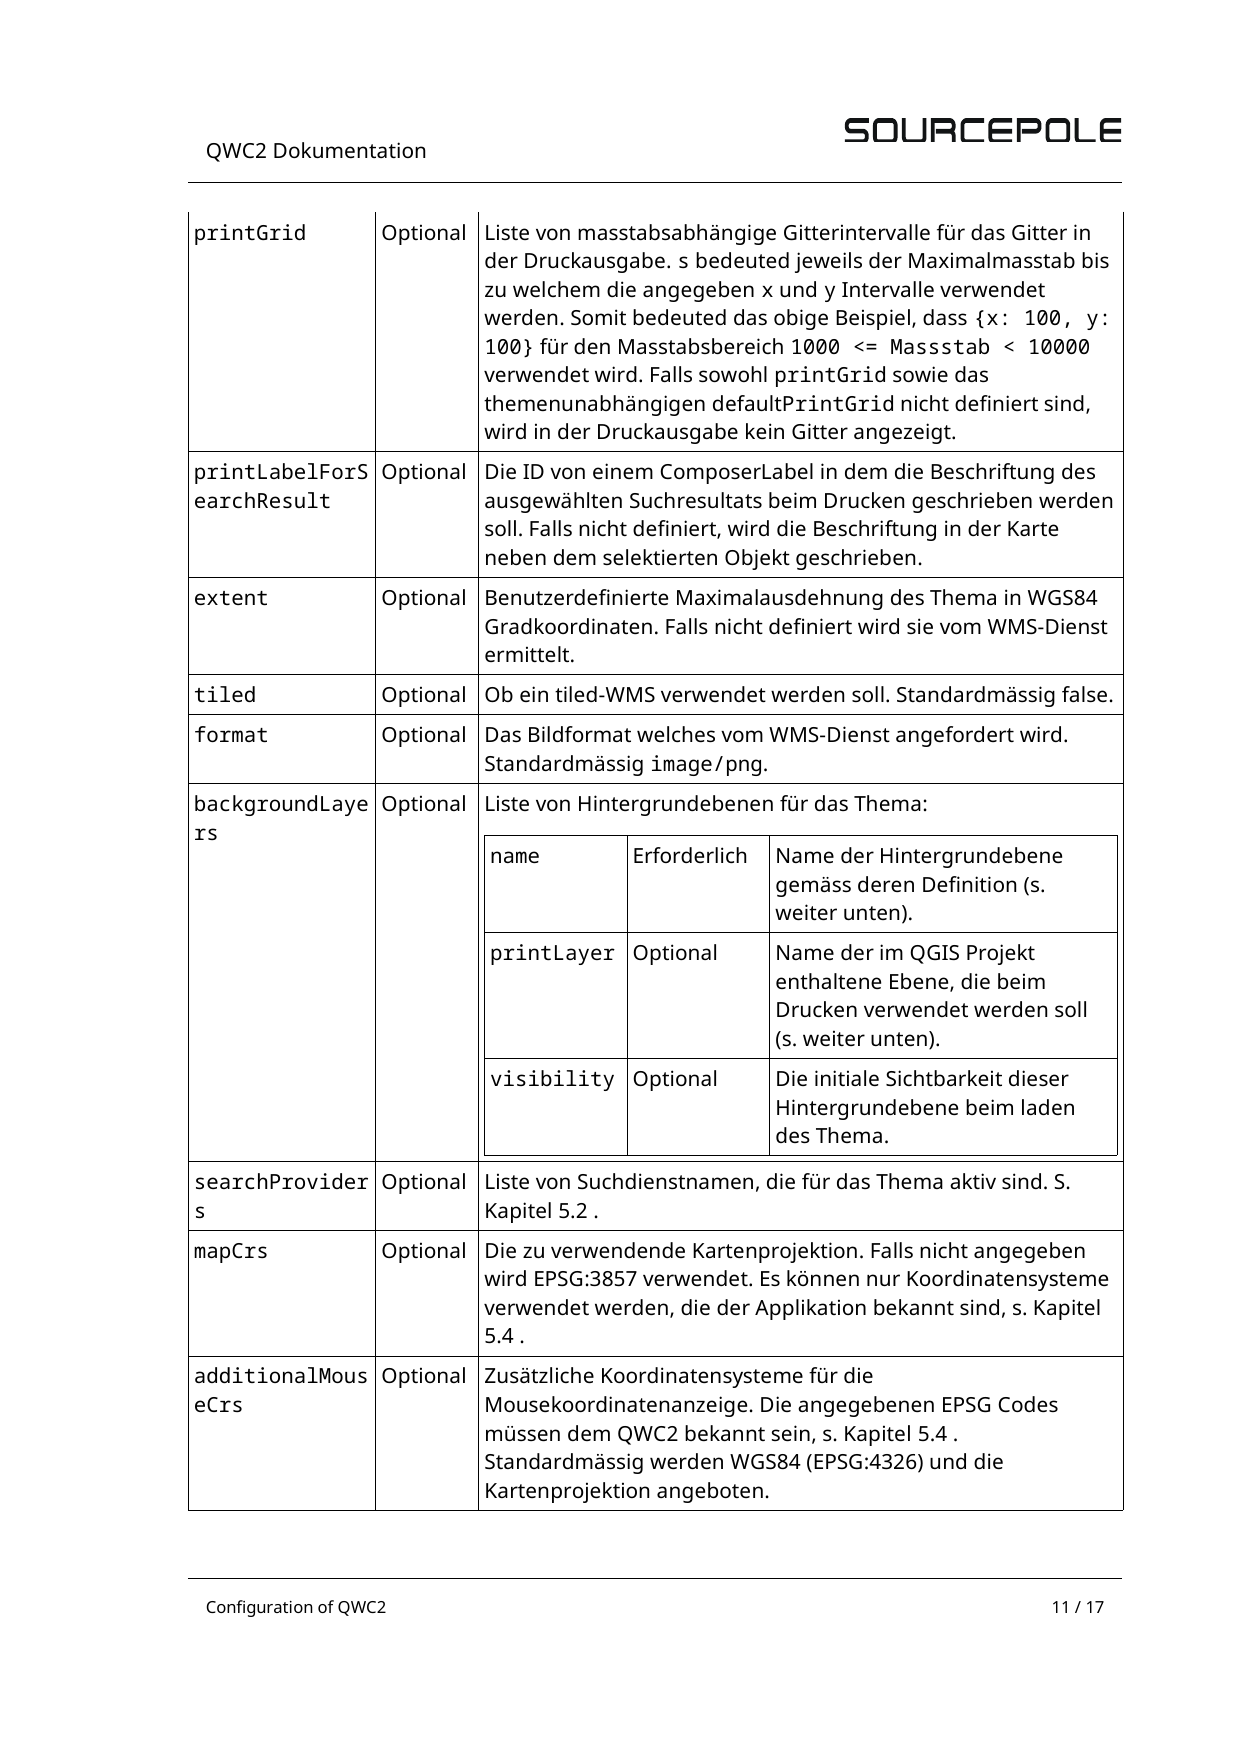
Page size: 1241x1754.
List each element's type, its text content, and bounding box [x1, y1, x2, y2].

table_cell Optional [376, 212, 478, 451]
table_cell tiled [189, 675, 375, 714]
table_cell visibility [485, 1059, 627, 1155]
table_cell format [189, 715, 375, 783]
table_cell backgroundLayers [189, 784, 375, 1161]
table_header Name der Hintergrundebene gemäss deren Definition (s. weiter unten). [770, 836, 1117, 932]
table_cell Liste von Suchdienstnamen, die für das Thema aktiv sind. S. Kapitel 5.2. [479, 1162, 1123, 1230]
table_cell Zusätzliche Koordinatensysteme für die Mousekoordinatenanzeige. Die angegebenen EPSG Codes müssen dem QWC2 bekannt sein, s. Kapitel 5.4. Standardmässig werden WGS84 (EPSG:4326) und die Kartenprojektion angeboten. [479, 1357, 1123, 1510]
table_header Erforderlich [628, 836, 769, 932]
table_cell Optional [376, 1357, 478, 1510]
table_cell Das Bildformat welches vom WMS-Dienst angefordert wird. Standardmässig image/png. [479, 715, 1123, 783]
table_cell Optional [376, 1231, 478, 1356]
table_cell Optional [376, 675, 478, 714]
table_cell printLayer [485, 933, 627, 1058]
table_cell Optional [628, 1059, 769, 1155]
table_cell Optional [376, 784, 478, 1161]
table_cell Optional [628, 933, 769, 1058]
table_cell additionalMouseCrs [189, 1357, 375, 1510]
table_cell Ob ein tiled-WMS verwendet werden soll. Standardmässig false. [479, 675, 1123, 714]
table_cell printGrid [189, 212, 375, 451]
table_cell mapCrs [189, 1231, 375, 1356]
table_cell Die zu verwendende Kartenprojektion. Falls nicht angegeben wird EPSG:3857 verwendet. Es können nur Koordinatensysteme verwendet werden, die der Applikation bekannt sind, s. Kapitel 5.4. [479, 1231, 1123, 1356]
table_cell Optional [376, 578, 478, 674]
table_header name [485, 836, 627, 932]
table_cell Benutzerdefinierte Maximalausdehnung des Thema in WGS84 Gradkoordinaten. Falls nicht definiert wird sie vom WMS-Dienst ermittelt. [479, 578, 1123, 674]
table_cell Die ID von einem ComposerLabel in dem die Beschriftung des ausgewählten Suchresultats beim Drucken geschrieben werden soll. Falls nicht definiert, wird die Beschriftung in der Karte neben dem selektierten Objekt geschrieben. [479, 452, 1123, 577]
table_cell searchProviders [189, 1162, 375, 1230]
table_cell Name der im QGIS Projekt enthaltene Ebene, die beim Drucken verwendet werden soll (s. weiter unten). [770, 933, 1117, 1058]
table_cell Optional [376, 715, 478, 783]
table_cell Die initiale Sichtbarkeit dieser Hintergrundebene beim laden des Thema. [770, 1059, 1117, 1155]
table_cell printLabelForSearchResult [189, 452, 375, 577]
table_cell Liste von masstabsabhängige Gitterintervalle für das Gitter in der Druckausgabe. s bedeuted jeweils der Maximalmasstab bis zu welchem die angegeben x und y Intervalle verwendet werden. Somit bedeuted das obige Beispiel, dass {x: 100, y: 100} für den Masstabsbereich 1000 <= Massstab < 10000 verwendet wird. Falls sowohl printGrid sowie das themenunabhängigen defaultPrintGrid nicht definiert sind, wird in der Druckausgabe kein Gitter angezeigt. [479, 212, 1123, 451]
table_cell Optional [376, 452, 478, 577]
table_cell Liste von Hintergrundebenen für das Thema: [479, 784, 1123, 1161]
table_cell Optional [376, 1162, 478, 1230]
table_cell extent [189, 578, 375, 674]
